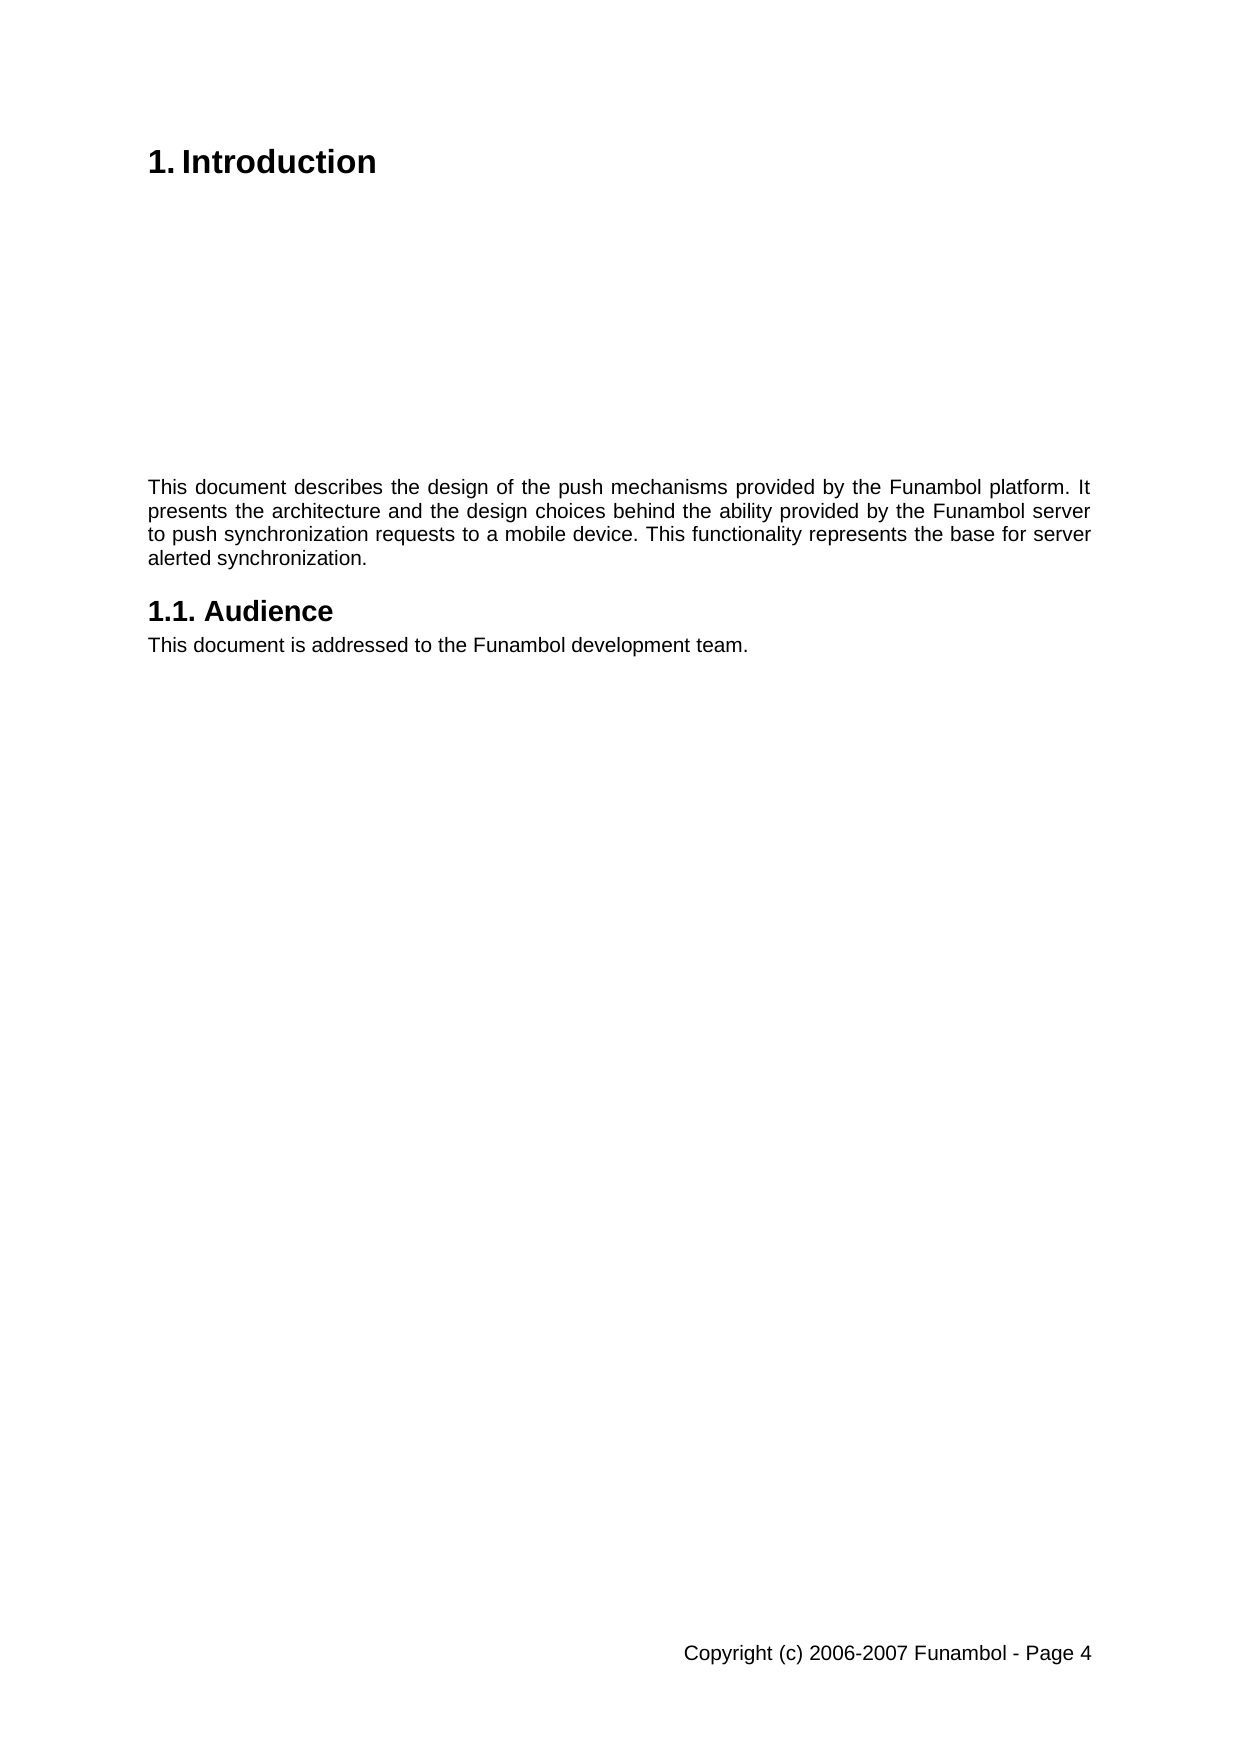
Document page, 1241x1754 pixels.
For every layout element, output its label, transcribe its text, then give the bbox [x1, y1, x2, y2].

subtitle Audience [148, 595, 1093, 627]
text This document describes the design of the push mechanisms provided by the Funambol platform. It presents the architecture and the design choices behind the ability provided by the Funambol server to push synchronization requests to a mobile device. This functionality represents the base for server alerted synchronization. [148, 476, 1093, 570]
text This document is addressed to the Funambol development team. [148, 634, 1093, 657]
subtitle Introduction [148, 143, 1093, 180]
